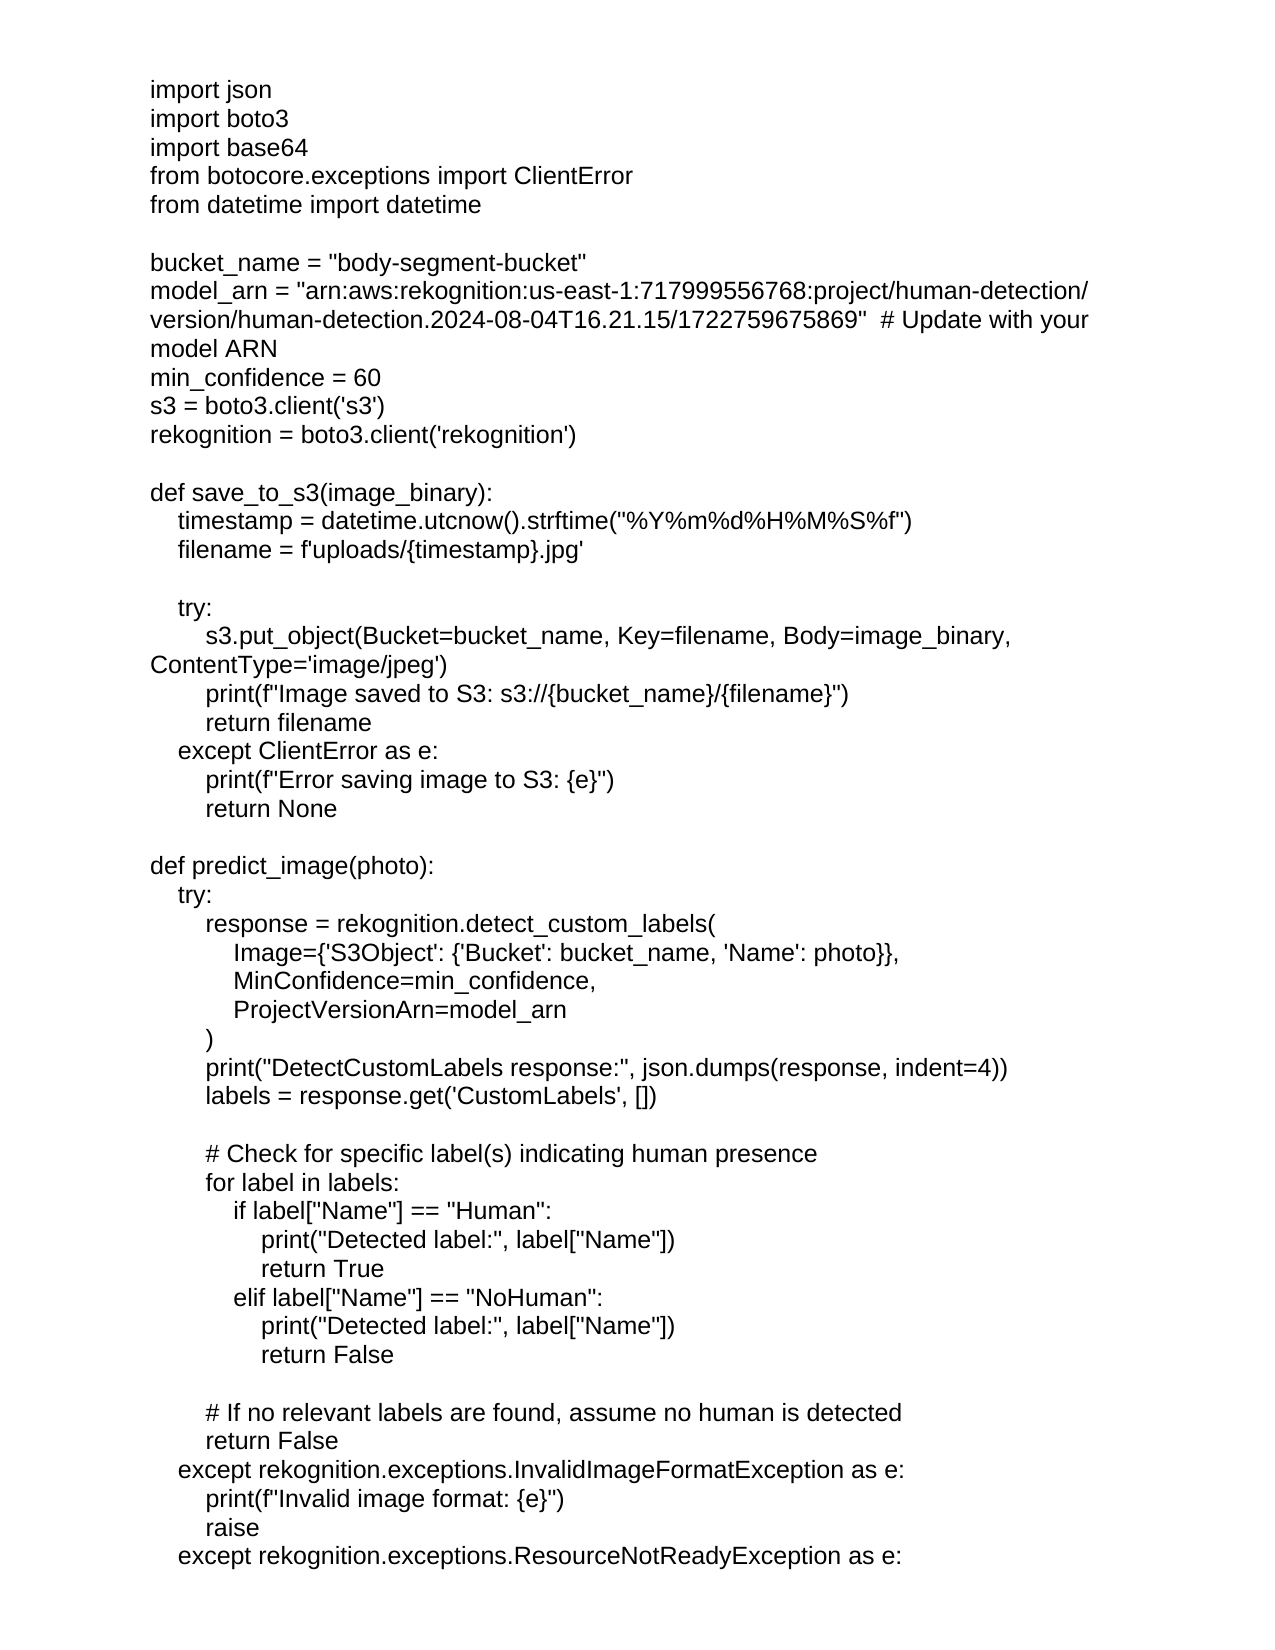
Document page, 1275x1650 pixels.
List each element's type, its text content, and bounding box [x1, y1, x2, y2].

text import base64 [150, 132, 1125, 161]
text ) [150, 1024, 1125, 1052]
text filename = f'uploads/{timestamp}.jpg' [150, 535, 1125, 564]
text print("Detected label:", label["Name"]) [150, 1225, 1125, 1254]
text try: [150, 592, 1125, 621]
text return False [150, 1340, 1125, 1369]
text response = rekognition.detect_custom_labels( [150, 909, 1125, 937]
text # If no relevant labels are found, assume no human is detected [150, 1397, 1125, 1426]
text return None [150, 794, 1125, 822]
text except rekognition.exceptions.InvalidImageFormatException as e: [150, 1455, 1125, 1484]
text import boto3 [150, 104, 1125, 132]
text return True [150, 1254, 1125, 1282]
text min_confidence = 60 [150, 362, 1125, 391]
text return filename [150, 707, 1125, 736]
text from datetime import datetime [150, 190, 1125, 219]
text timestamp = datetime.utcnow().strftime("%Y%m%d%H%M%S%f") [150, 506, 1125, 535]
text s3 = boto3.client('s3') [150, 391, 1125, 420]
text except rekognition.exceptions.ResourceNotReadyException as e: [150, 1541, 1125, 1570]
text print(f"Error saving image to S3: {e}") [150, 765, 1125, 794]
text import json [150, 75, 1125, 104]
text for label in labels: [150, 1167, 1125, 1196]
text # Check for specific label(s) indicating human presence [150, 1139, 1125, 1167]
text print("Detected label:", label["Name"]) [150, 1311, 1125, 1340]
text from botocore.exceptions import ClientError [150, 161, 1125, 190]
text model_arn = "arn:aws:rekognition:us-east-1:717999556768:project/human-detection/version/human-detection.2024-08-04T16.21.15/1722759675869" # Update with your model ARN [150, 276, 1125, 362]
text bucket_name = "body-segment-bucket" [150, 247, 1125, 276]
text rekognition = boto3.client('rekognition') [150, 420, 1125, 449]
text MinConfidence=min_confidence, [150, 966, 1125, 995]
text raise [150, 1512, 1125, 1541]
text Image={'S3Object': {'Bucket': bucket_name, 'Name': photo}}, [150, 937, 1125, 966]
text ProjectVersionArn=model_arn [150, 995, 1125, 1024]
text s3.put_object(Bucket=bucket_name, Key=filename, Body=image_binary, ContentType='image/jpeg') [150, 621, 1125, 679]
text print("DetectCustomLabels response:", json.dumps(response, indent=4)) [150, 1052, 1125, 1081]
text print(f"Invalid image format: {e}") [150, 1484, 1125, 1512]
text except ClientError as e: [150, 736, 1125, 765]
text labels = response.get('CustomLabels', []) [150, 1081, 1125, 1110]
text try: [150, 880, 1125, 909]
text elif label["Name"] == "NoHuman": [150, 1282, 1125, 1311]
text def predict_image(photo): [150, 851, 1125, 880]
text if label["Name"] == "Human": [150, 1196, 1125, 1225]
text def save_to_s3(image_binary): [150, 477, 1125, 506]
text print(f"Image saved to S3: s3://{bucket_name}/{filename}") [150, 679, 1125, 707]
text return False [150, 1426, 1125, 1455]
